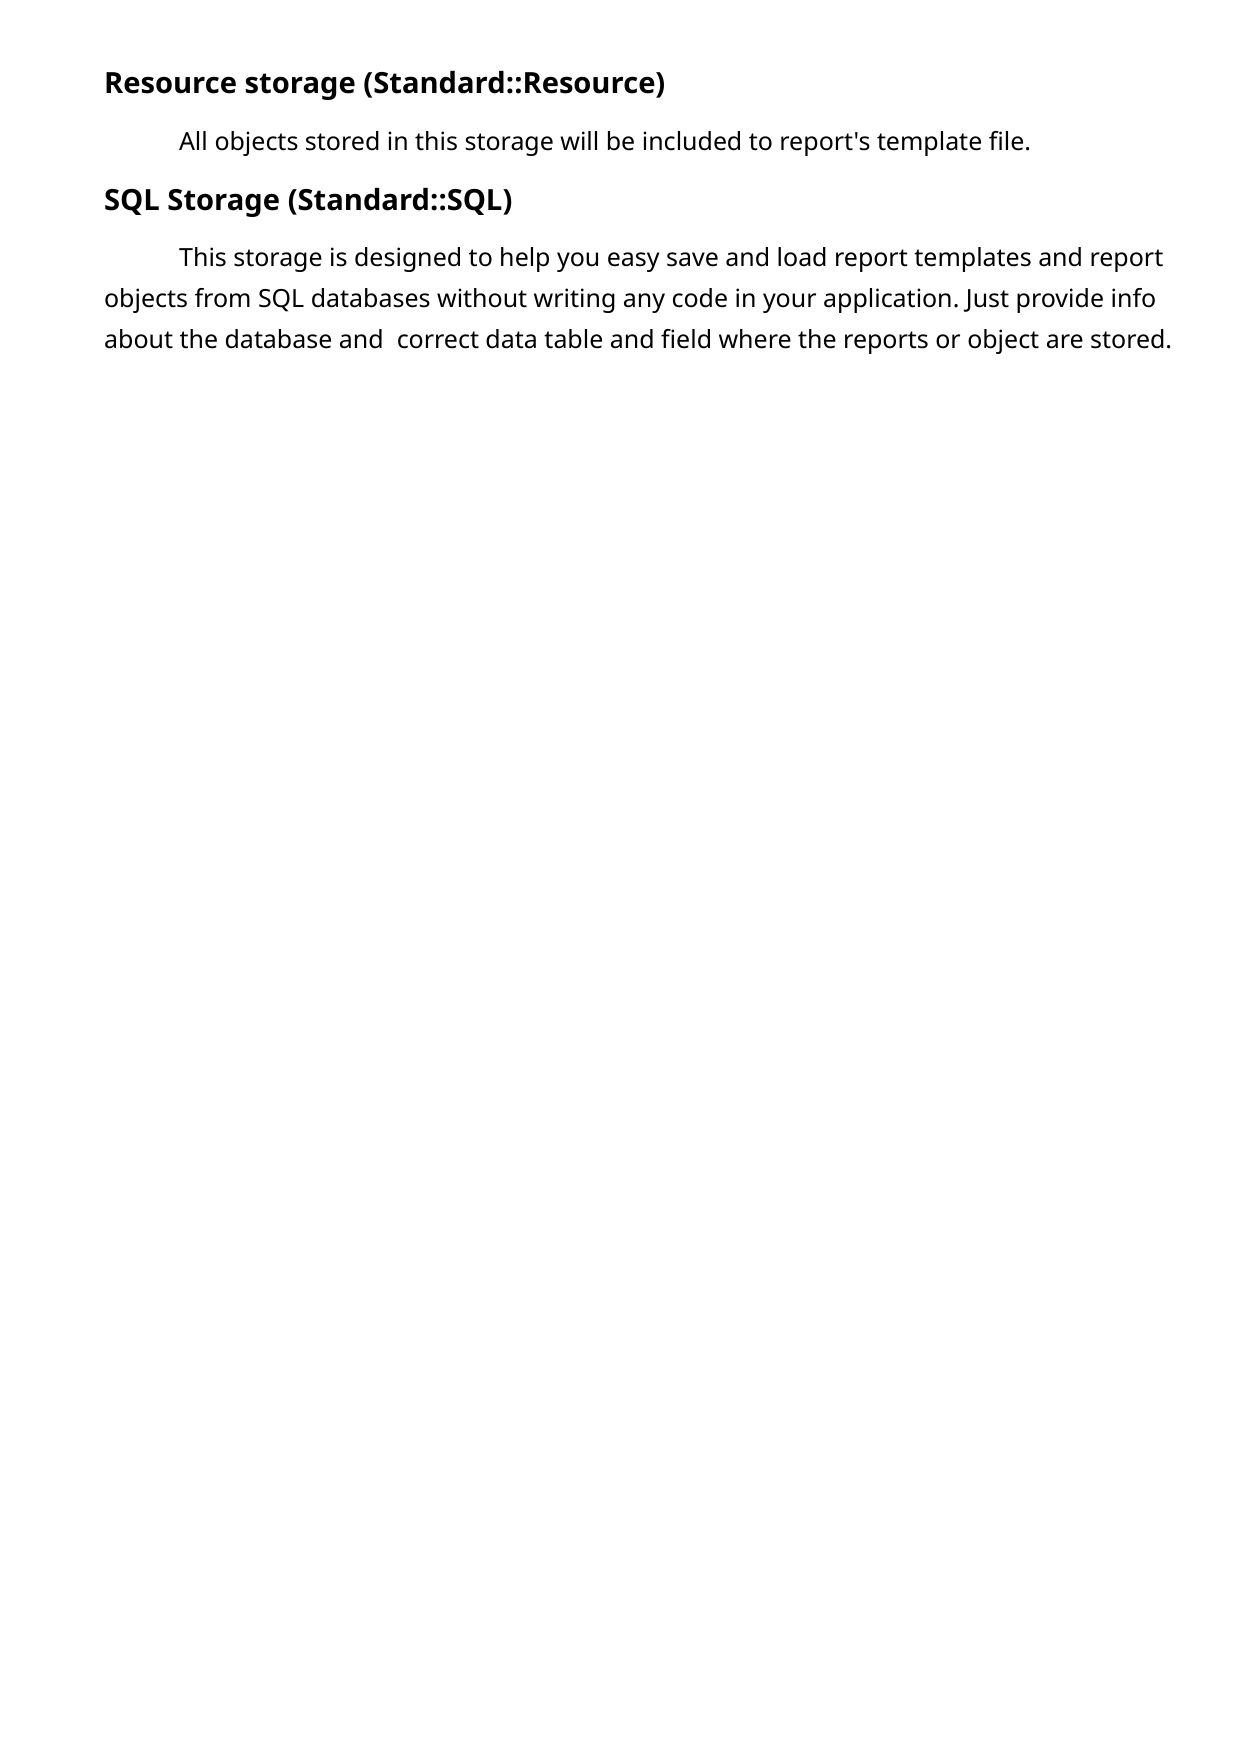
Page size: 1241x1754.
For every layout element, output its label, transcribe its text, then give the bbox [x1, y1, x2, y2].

text All objects stored in this storage will be included to report's template file. [104, 123, 1181, 157]
subtitle SQL Storage (Standard::SQL) [104, 179, 1181, 219]
text This storage is designed to help you easy save and load report templates and report objects from SQL databases without writing any code in your application. Just provide info about the database and correct data table and field where the reports or object are stored. [104, 240, 1181, 356]
subtitle Resource storage (Standard::Resource) [104, 62, 1181, 102]
